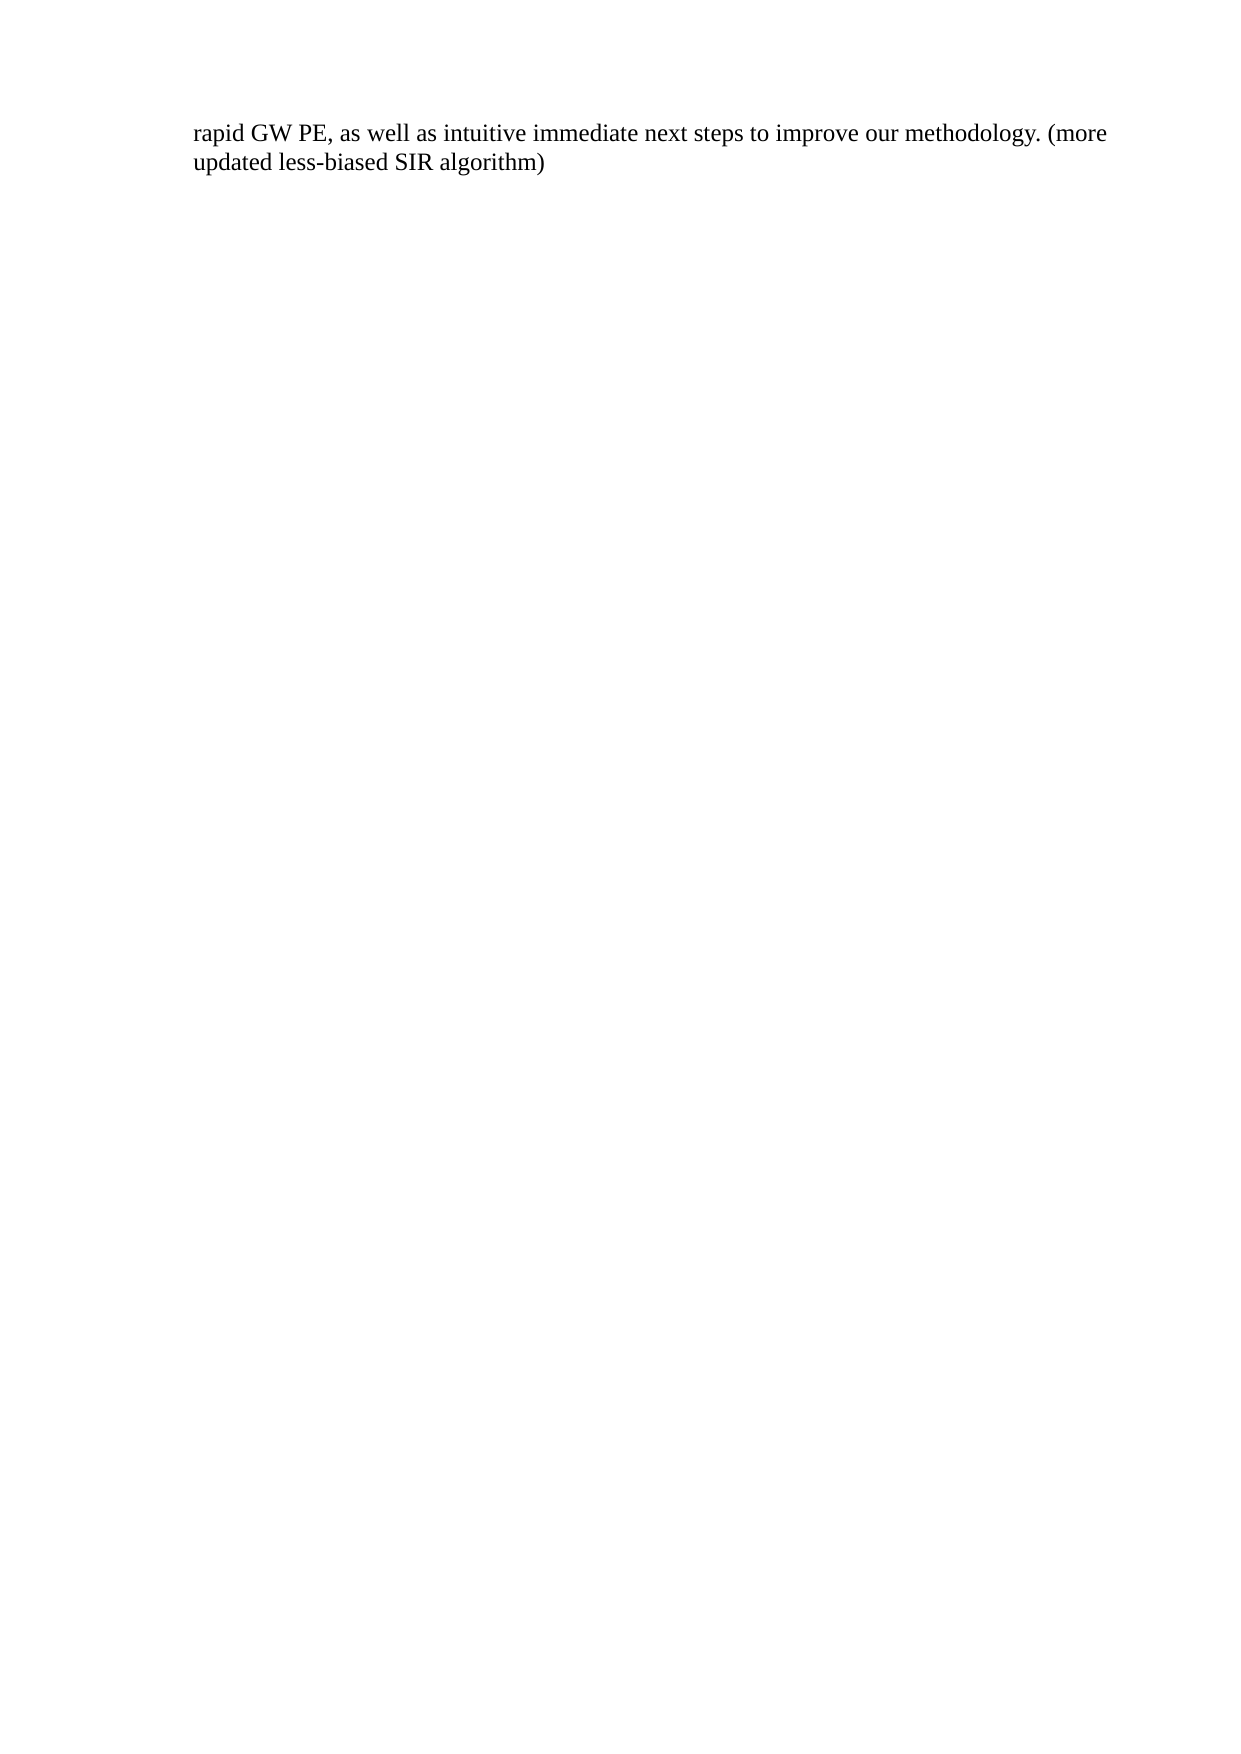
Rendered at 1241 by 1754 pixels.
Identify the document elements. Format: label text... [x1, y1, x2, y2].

list rapid GW PE, as well as intuitive immediate next steps to improve our methodology. (more updated less-biased SIR algorithm) [156, 118, 1122, 176]
